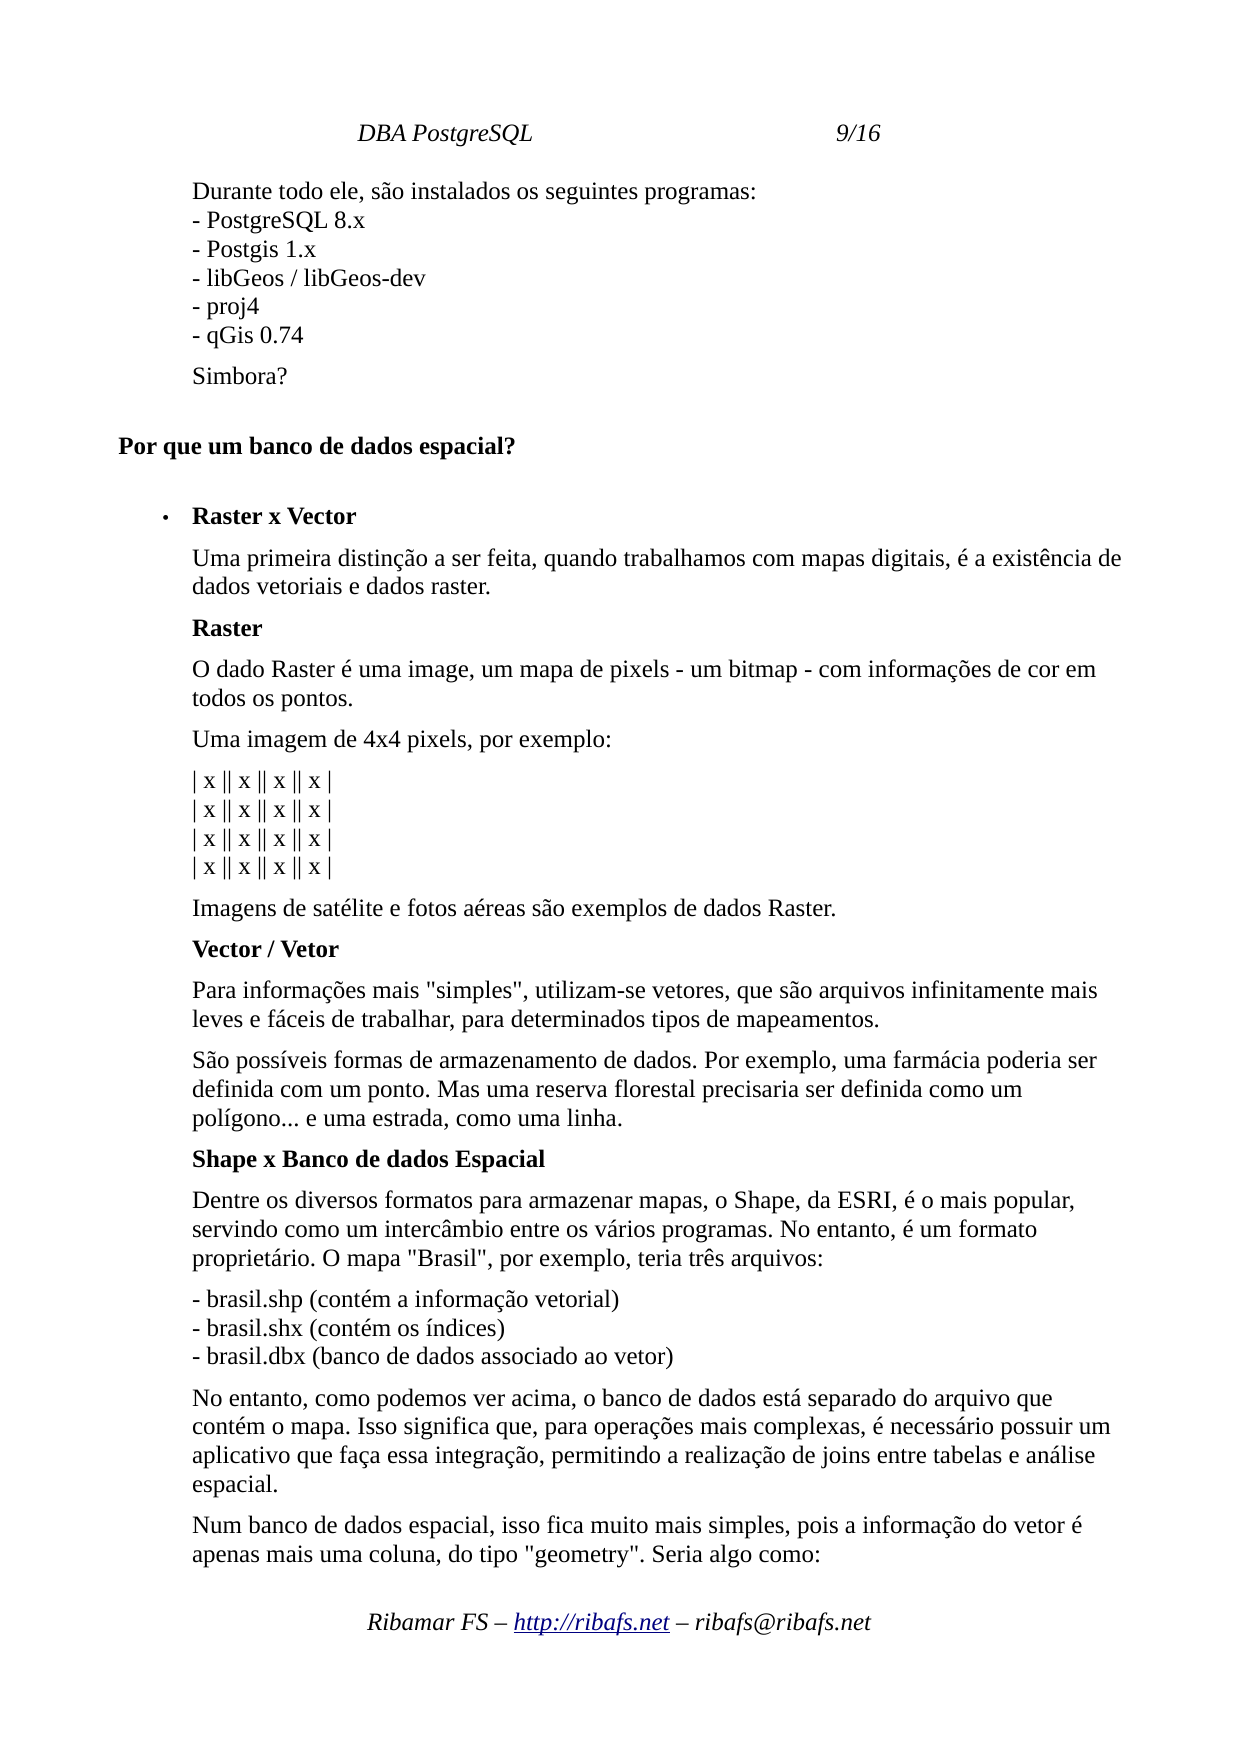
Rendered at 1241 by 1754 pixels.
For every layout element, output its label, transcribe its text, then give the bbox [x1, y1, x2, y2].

list Shape x Banco de dados Espacial [162, 1144, 1122, 1173]
list Para informações mais "simples", utilizam-se vetores, que são arquivos infinitamente mais leves e fáceis de trabalhar, para determinados tipos de mapeamentos. [162, 975, 1122, 1033]
list Dentre os diversos formatos para armazenar mapas, o Shape, da ESRI, é o mais popular, servindo como um intercâmbio entre os vários programas. No entanto, é um formato proprietário. O mapa "Brasil", por exemplo, teria três arquivos: [162, 1185, 1122, 1271]
list Num banco de dados espacial, isso fica muito mais simples, pois a informação do vetor é apenas mais uma coluna, do tipo "geometry". Seria algo como: [162, 1510, 1122, 1568]
list Imagens de satélite e fotos aéreas são exemplos de dados Raster. [162, 893, 1122, 921]
list Durante todo ele, são instalados os seguintes programas: - PostgreSQL 8.x - Postgis 1.x - libGeos / libGeos-dev - proj4 - qGis 0.74 [162, 176, 1122, 349]
list Vector / Vetor [162, 934, 1122, 963]
list - brasil.shp (contém a informação vetorial) - brasil.shx (contém os índices) - brasil.dbx (banco de dados associado ao vetor) [162, 1284, 1122, 1370]
list Uma imagem de 4x4 pixels, por exemplo: [162, 724, 1122, 753]
list O dado Raster é uma image, um mapa de pixels - um bitmap - com informações de cor em todos os pontos. [162, 654, 1122, 711]
text Por que um banco de dados espacial? [118, 431, 1122, 460]
list | x || x || x || x | | x || x || x || x | | x || x || x || x | | x || x || x || x | [162, 765, 1122, 880]
list Uma primeira distinção a ser feita, quando trabalhamos com mapas digitais, é a existência de dados vetoriais e dados raster. [162, 543, 1122, 600]
list No entanto, como podemos ver acima, o banco de dados está separado do arquivo que contém o mapa. Isso significa que, para operações mais complexas, é necessário possuir um aplicativo que faça essa integração, permitindo a realização de joins entre tabelas e análise espacial. [162, 1383, 1122, 1498]
list Raster x Vector [162, 501, 1122, 530]
list Raster [162, 613, 1122, 641]
list São possíveis formas de armazenamento de dados. Por exemplo, uma farmácia poderia ser definida com um ponto. Mas uma reserva florestal precisaria ser definida como um polígono... e uma estrada, como uma linha. [162, 1045, 1122, 1131]
list Simbora? [162, 361, 1122, 390]
